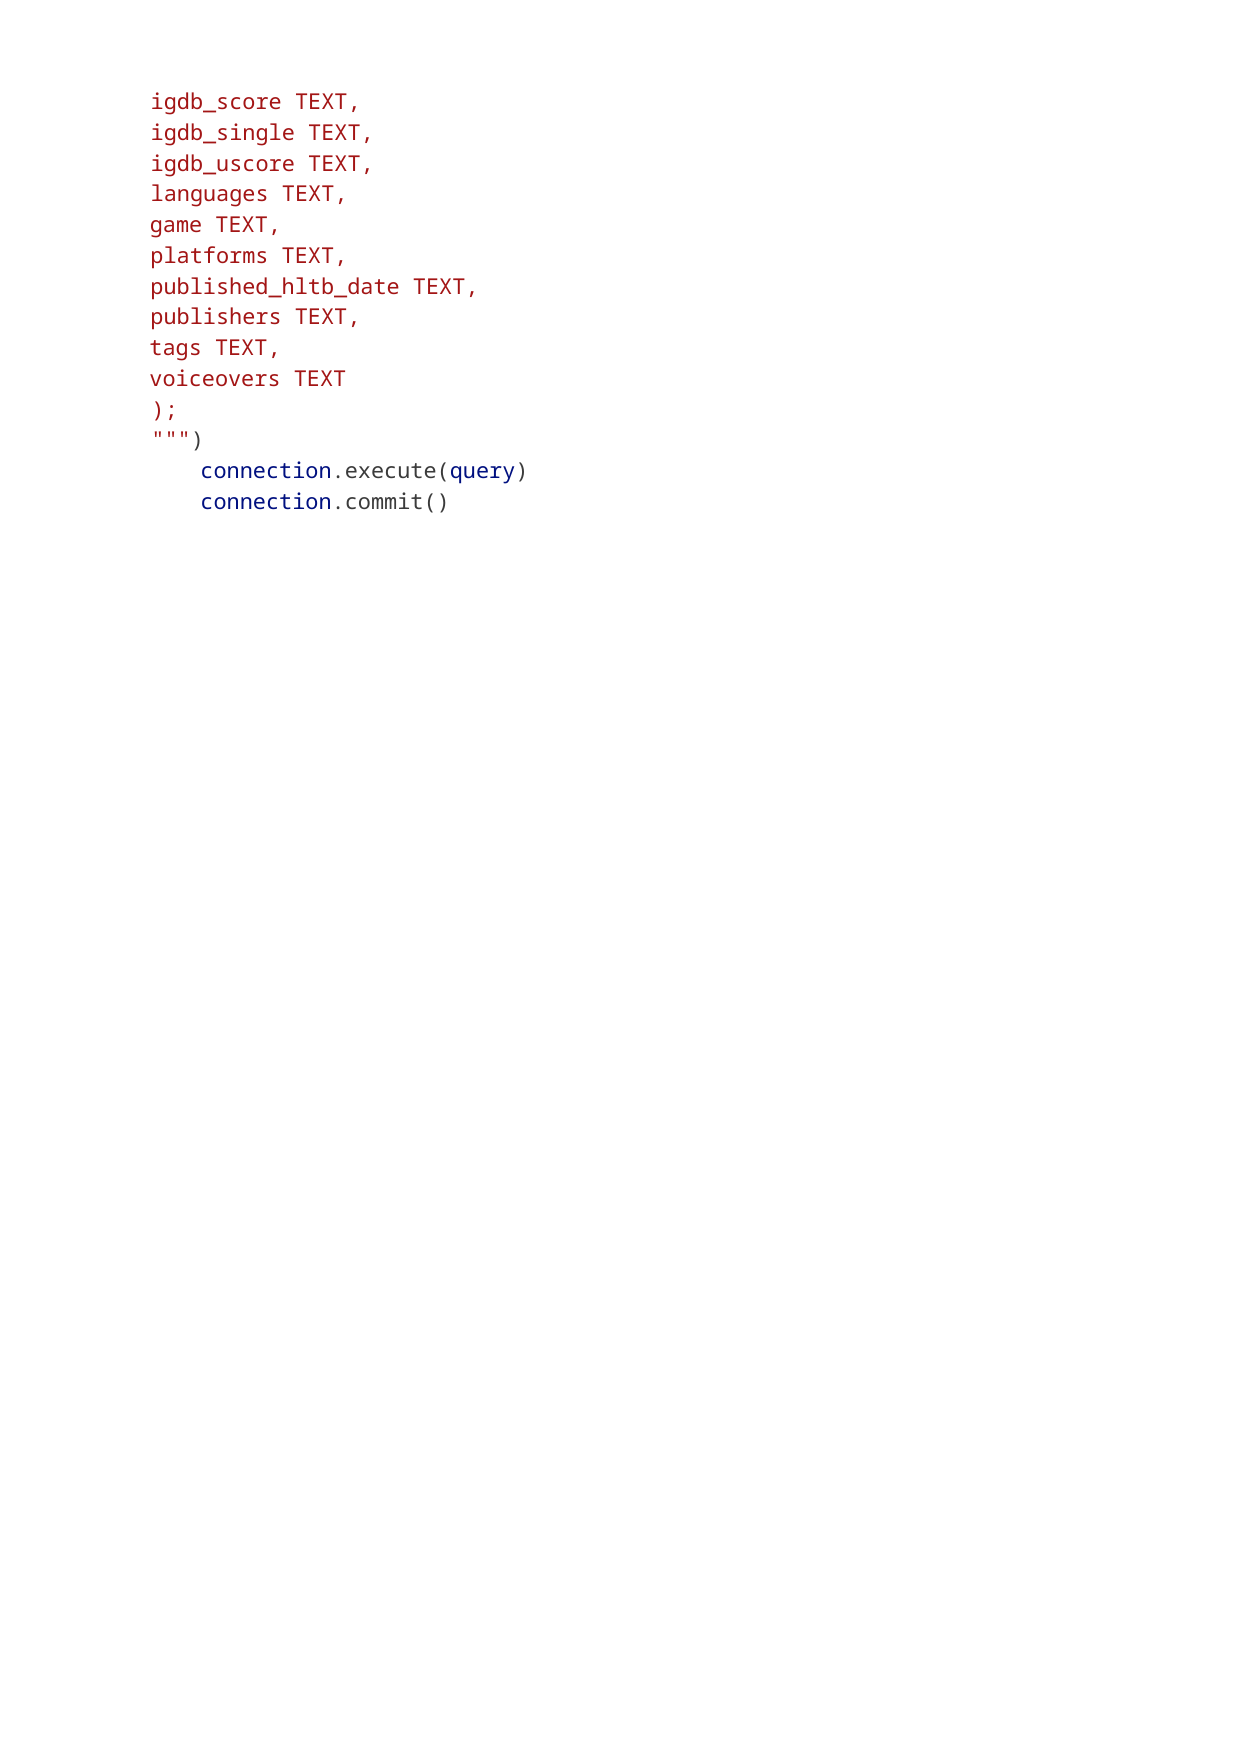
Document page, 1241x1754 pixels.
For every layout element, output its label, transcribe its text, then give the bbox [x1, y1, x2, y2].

text """) [151, 424, 1161, 454]
text voiceovers TEXT [149, 363, 1161, 393]
text connection.commit() [200, 486, 1161, 516]
text platforms TEXT, [150, 240, 1161, 269]
text published_hltb_date TEXT, [150, 271, 1161, 300]
text igdb_uscore TEXT, [150, 147, 1161, 177]
text connection.execute(query) [200, 455, 1161, 485]
text igdb_score TEXT, [150, 86, 1161, 116]
text tags TEXT, [149, 332, 1161, 362]
text game TEXT, [149, 209, 1161, 239]
text ); [151, 394, 1161, 423]
text igdb_single TEXT, [150, 117, 1161, 147]
text publishers TEXT, [150, 301, 1161, 331]
text languages TEXT, [150, 178, 1161, 208]
